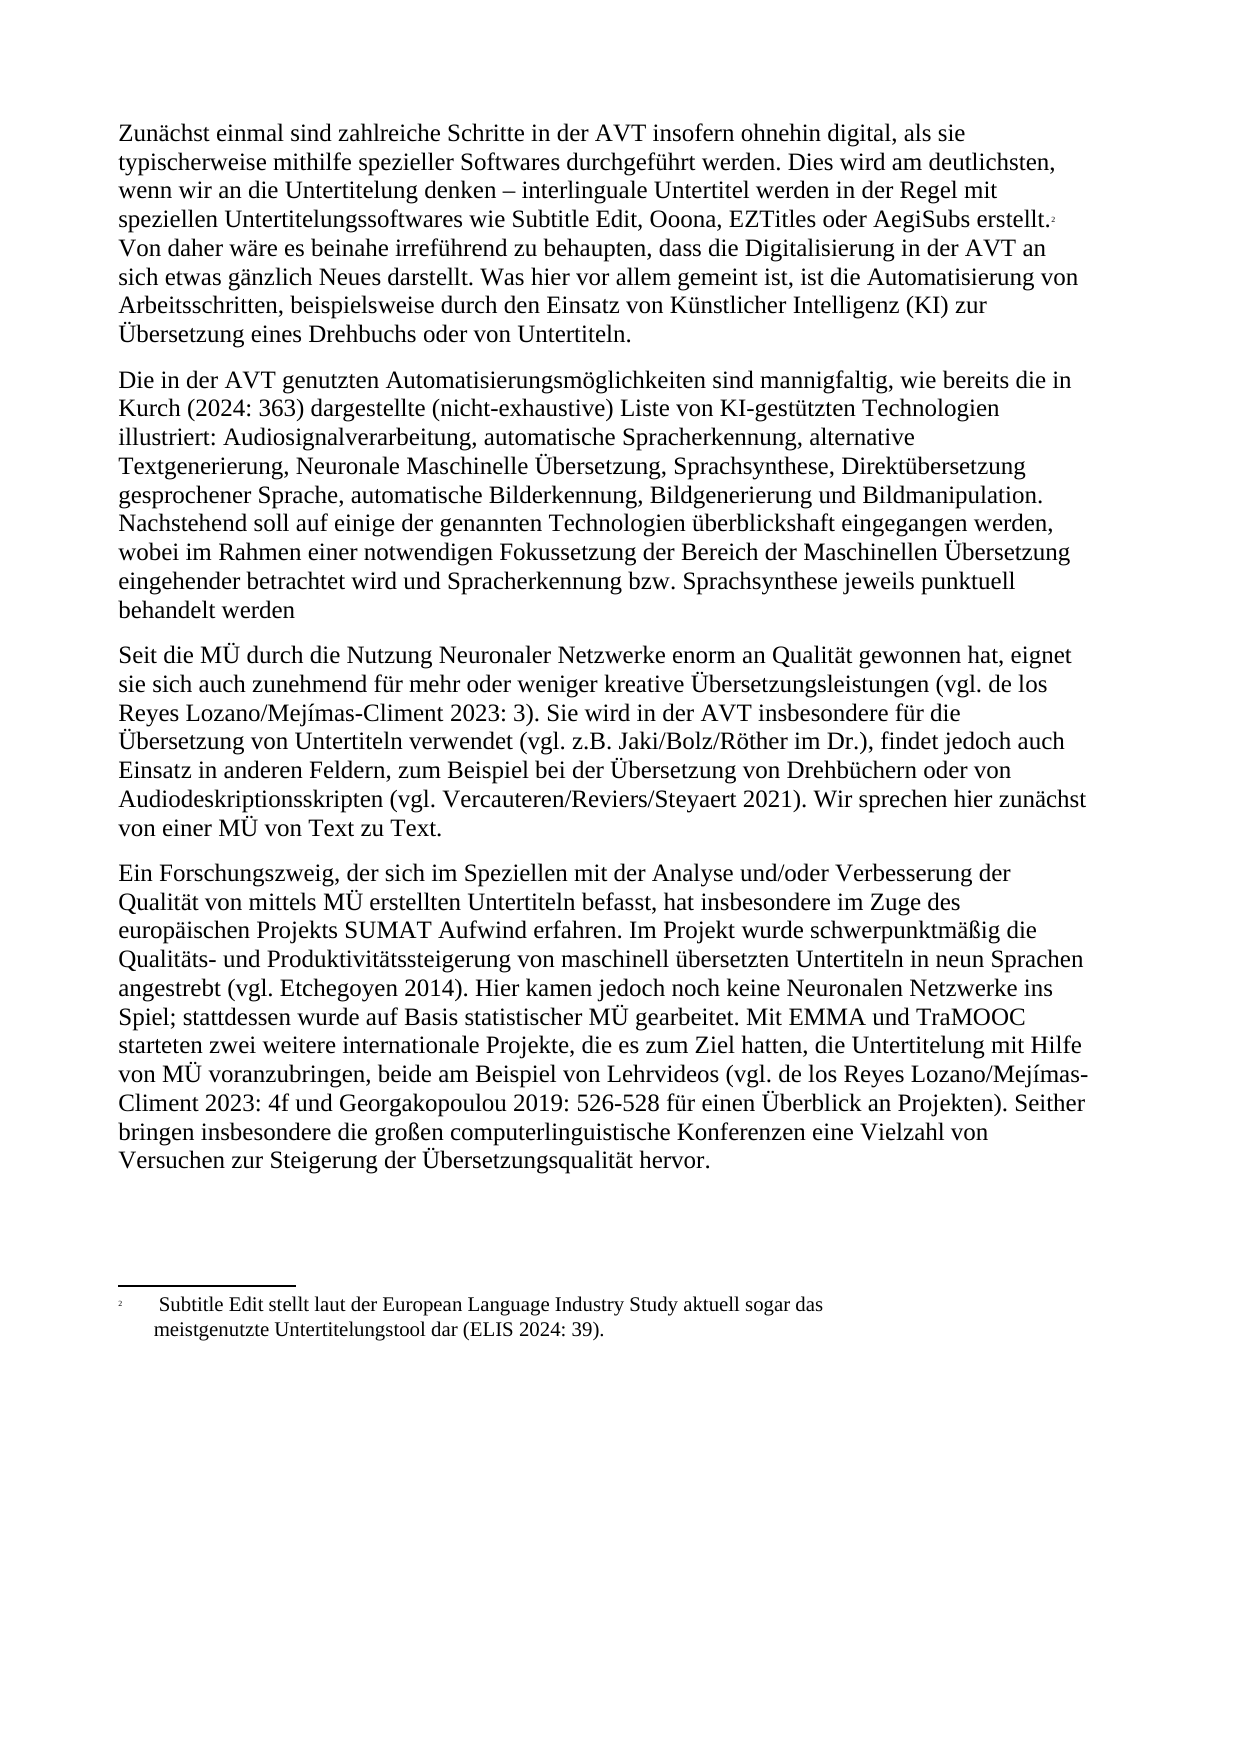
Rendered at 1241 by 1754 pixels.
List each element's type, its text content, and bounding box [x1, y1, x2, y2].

text Ein Forschungszweig, der sich im Speziellen mit der Analyse und/oder Verbesserung der Qualität von mittels MÜ erstellten Untertiteln befasst, hat insbesondere im Zuge des europäischen Projekts SUMAT Aufwind erfahren. Im Projekt wurde schwerpunktmäßig die Qualitäts- und Produktivitätssteigerung von maschinell übersetzten Untertiteln in neun Sprachen angestrebt (vgl. Etchegoyen 2014). Hier kamen jedoch noch keine Neuronalen Netzwerke ins Spiel; stattdessen wurde auf Basis statistischer MÜ gearbeitet. Mit EMMA und TraMOOC starteten zwei weitere internationale Projekte, die es zum Ziel hatten, die Untertitelung mit Hilfe von MÜ voranzubringen, beide am Beispiel von Lehrvideos (vgl. de los Reyes Lozano/Mejímas-Climent 2023: 4f und Georgakopoulou 2019: 526-528 für einen Überblick an Projekten). Seither bringen insbesondere die großen computerlinguistische Konferenzen eine Vielzahl von Versuchen zur Steigerung der Übersetzungsqualität hervor. [118, 858, 1093, 1174]
text Subtitle Edit stellt laut der European Language Industry Study aktuell sogar das meistgenutzte Untertitelungstool dar (ELIS 2024: 39). [118, 1292, 827, 1341]
text Die in der AVT genutzten Automatisierungsmöglichkeiten sind mannigfaltig, wie bereits die in Kurch (2024: 363) dargestellte (nicht-exhaustive) Liste von KI-gestützten Technologien illustriert: Audiosignalverarbeitung, automatische Spracherkennung, alternative Textgenerierung, Neuronale Maschinelle Übersetzung, Sprachsynthese, Direktübersetzung gesprochener Sprache, automatische Bilderkennung, Bildgenerierung und Bildmanipulation. Nachstehend soll auf einige der genannten Technologien überblickshaft eingegangen werden, wobei im Rahmen einer notwendigen Fokussetzung der Bereich der Maschinellen Übersetzung eingehender betrachtet wird und Spracherkennung bzw. Sprachsynthese jeweils punktuell behandelt werden [118, 365, 1093, 623]
text Zunächst einmal sind zahlreiche Schritte in der AVT insofern ohnehin digital, als sie typischerweise mithilfe spezieller Softwares durchgeführt werden. Dies wird am deutlichsten, wenn wir an die Untertitelung denken – interlinguale Untertitel werden in der Regel mit speziellen Untertitelungssoftwares wie Subtitle Edit, Ooona, EZTitles oder AegiSubs erstellt. Von daher wäre es beinahe irreführend zu behaupten, dass die Digitalisierung in der AVT an sich etwas gänzlich Neues darstellt. Was hier vor allem gemeint ist, ist die Automatisierung von Arbeitsschritten, beispielsweise durch den Einsatz von Künstlicher Intelligenz (KI) zur Übersetzung eines Drehbuchs oder von Untertiteln. [118, 118, 1093, 348]
text Seit die MÜ durch die Nutzung Neuronaler Netzwerke enorm an Qualität gewonnen hat, eignet sie sich auch zunehmend für mehr oder weniger kreative Übersetzungsleistungen (vgl. de los Reyes Lozano/Mejímas-Climent 2023: 3). Sie wird in der AVT insbesondere für die Übersetzung von Untertiteln verwendet (vgl. z.B. Jaki/Bolz/Röther im Dr.), findet jedoch auch Einsatz in anderen Feldern, zum Beispiel bei der Übersetzung von Drehbüchern oder von Audiodeskriptionsskripten (vgl. Vercauteren/Reviers/Steyaert 2021). Wir sprechen hier zunächst von einer MÜ von Text zu Text. [118, 640, 1093, 841]
